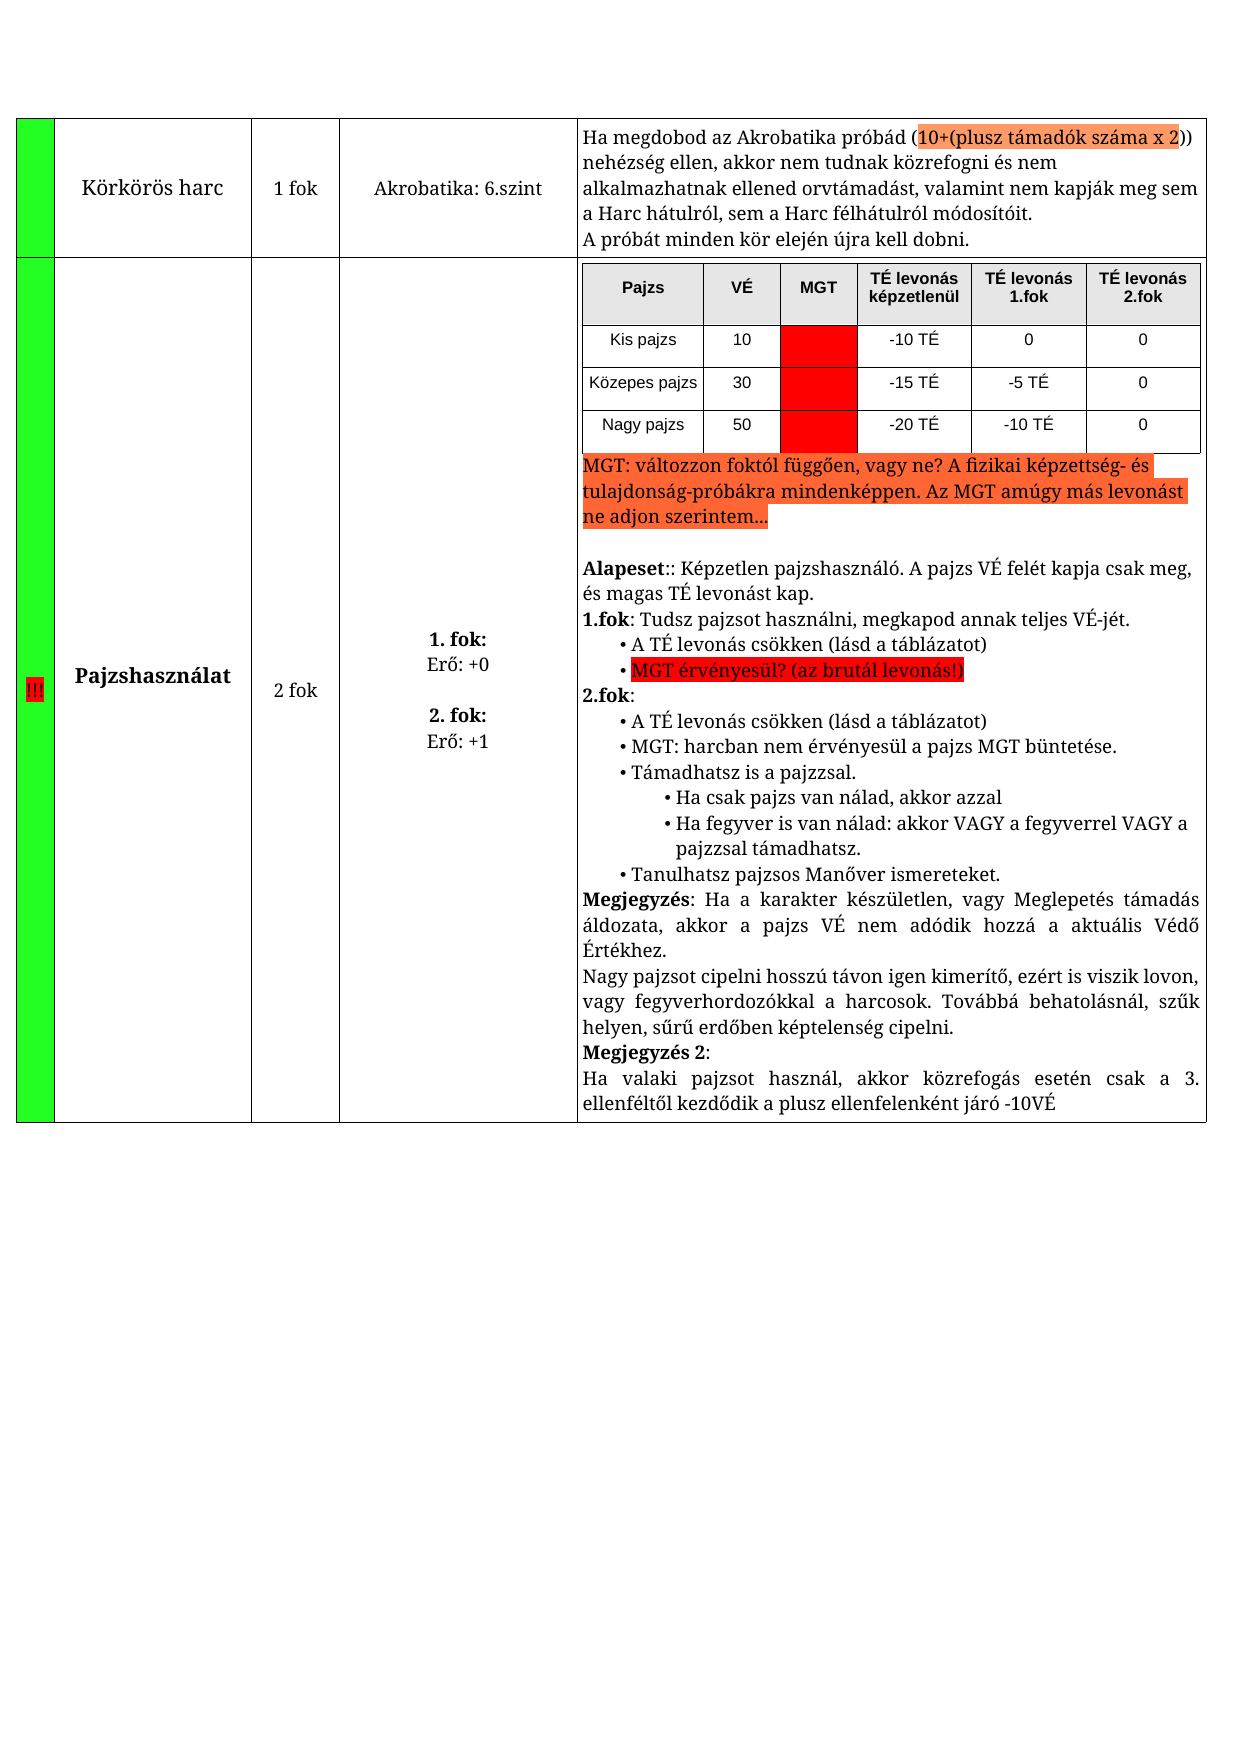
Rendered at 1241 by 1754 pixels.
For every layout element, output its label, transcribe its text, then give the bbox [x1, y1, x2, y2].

table_cell Kis pajzs [583, 326, 703, 367]
table_cell 0 [972, 326, 1086, 367]
table_header TÉ levonás képzetlenül [858, 264, 971, 324]
table_cell 50 [704, 411, 780, 453]
table_cell 30 [704, 368, 780, 410]
table_cell 10 [704, 326, 780, 367]
table_cell MGT: változzon foktól függően, vagy ne? A fizikai képzettség- és tulajdonság-próbákra mindenképpen. Az MGT amúgy más levonást ne adjon szerintem... Alapeset:: Képzetlen pajzshasználó. A pajzs VÉ felét kapja csak meg, és magas TÉ levonást kap. 1.fok: Tudsz pajzsot használni, megkapod annak teljes VÉ-jét. A TÉ levonás csökken (lásd a táblázatot) MGT érvényesül? (az brutál levonás!) 2.fok: A TÉ levonás csökken (lásd a táblázatot) MGT: harcban nem érvényesül a pajzs MGT büntetése. Támadhatsz is a pajzzsal. Ha csak pajzs van nálad, akkor azzal Ha fegyver is van nálad: akkor VAGY a fegyverrel VAGY a pajzzsal támadhatsz. Tanulhatsz pajzsos Manőver ismereteket. Megjegyzés: Ha a karakter készületlen, vagy Meglepetés támadás áldozata, akkor a pajzs VÉ nem adódik hozzá a aktuális Védő Értékhez. Nagy pajzsot cipelni hosszú távon igen kimerítő, ezért is viszik lovon, vagy fegyverhordozókkal a harcosok. Továbbá behatolásnál, szűk helyen, sűrű erdőben képtelenség cipelni. Megjegyzés 2: Ha valaki pajzsot használ, akkor közrefogás esetén csak a 3. ellenféltől kezdődik a plusz ellenfelenként járó -10VÉ [578, 258, 1206, 1122]
table_cell -20 TÉ [858, 411, 971, 453]
table_cell -15 TÉ [858, 368, 971, 410]
table_cell 0 [1087, 411, 1200, 453]
table_cell 1 fok [252, 119, 339, 257]
table_cell Nagy pajzs [583, 411, 703, 453]
table_cell [781, 368, 857, 410]
table_cell Körkörös harc [55, 119, 251, 257]
table_header TÉ levonás 1.fok [972, 264, 1086, 324]
table_cell !!! [17, 258, 54, 1122]
table_cell Pajzshasználat [55, 258, 251, 1122]
table_cell [17, 119, 54, 257]
table_cell -10 TÉ [972, 411, 1086, 453]
table_cell -10 TÉ [858, 326, 971, 367]
table_cell Ha megdobod az Akrobatika próbád (10+(plusz támadók száma x 2)) nehézség ellen, akkor nem tudnak közrefogni és nem alkalmazhatnak ellened orvtámadást, valamint nem kapják meg sem a Harc hátulról, sem a Harc félhátulról módosítóit. A próbát minden kör elején újra kell dobni. [578, 119, 1206, 257]
table_cell Akrobatika: 6.szint [340, 119, 577, 257]
table_cell 2 fok [252, 258, 339, 1122]
table_cell 0 [1087, 326, 1200, 367]
table_cell Közepes pajzs [583, 368, 703, 410]
table_cell 0 [1087, 368, 1200, 410]
table_header TÉ levonás 2.fok [1087, 264, 1200, 324]
table_cell 1. fok: Erő: +0 2. fok: Erő: +1 [340, 258, 577, 1122]
table_cell [781, 326, 857, 367]
table_cell -5 TÉ [972, 368, 1086, 410]
table_cell [781, 411, 857, 453]
table_header Pajzs [583, 264, 703, 324]
table_header VÉ [704, 264, 780, 324]
table_header MGT [781, 264, 857, 324]
